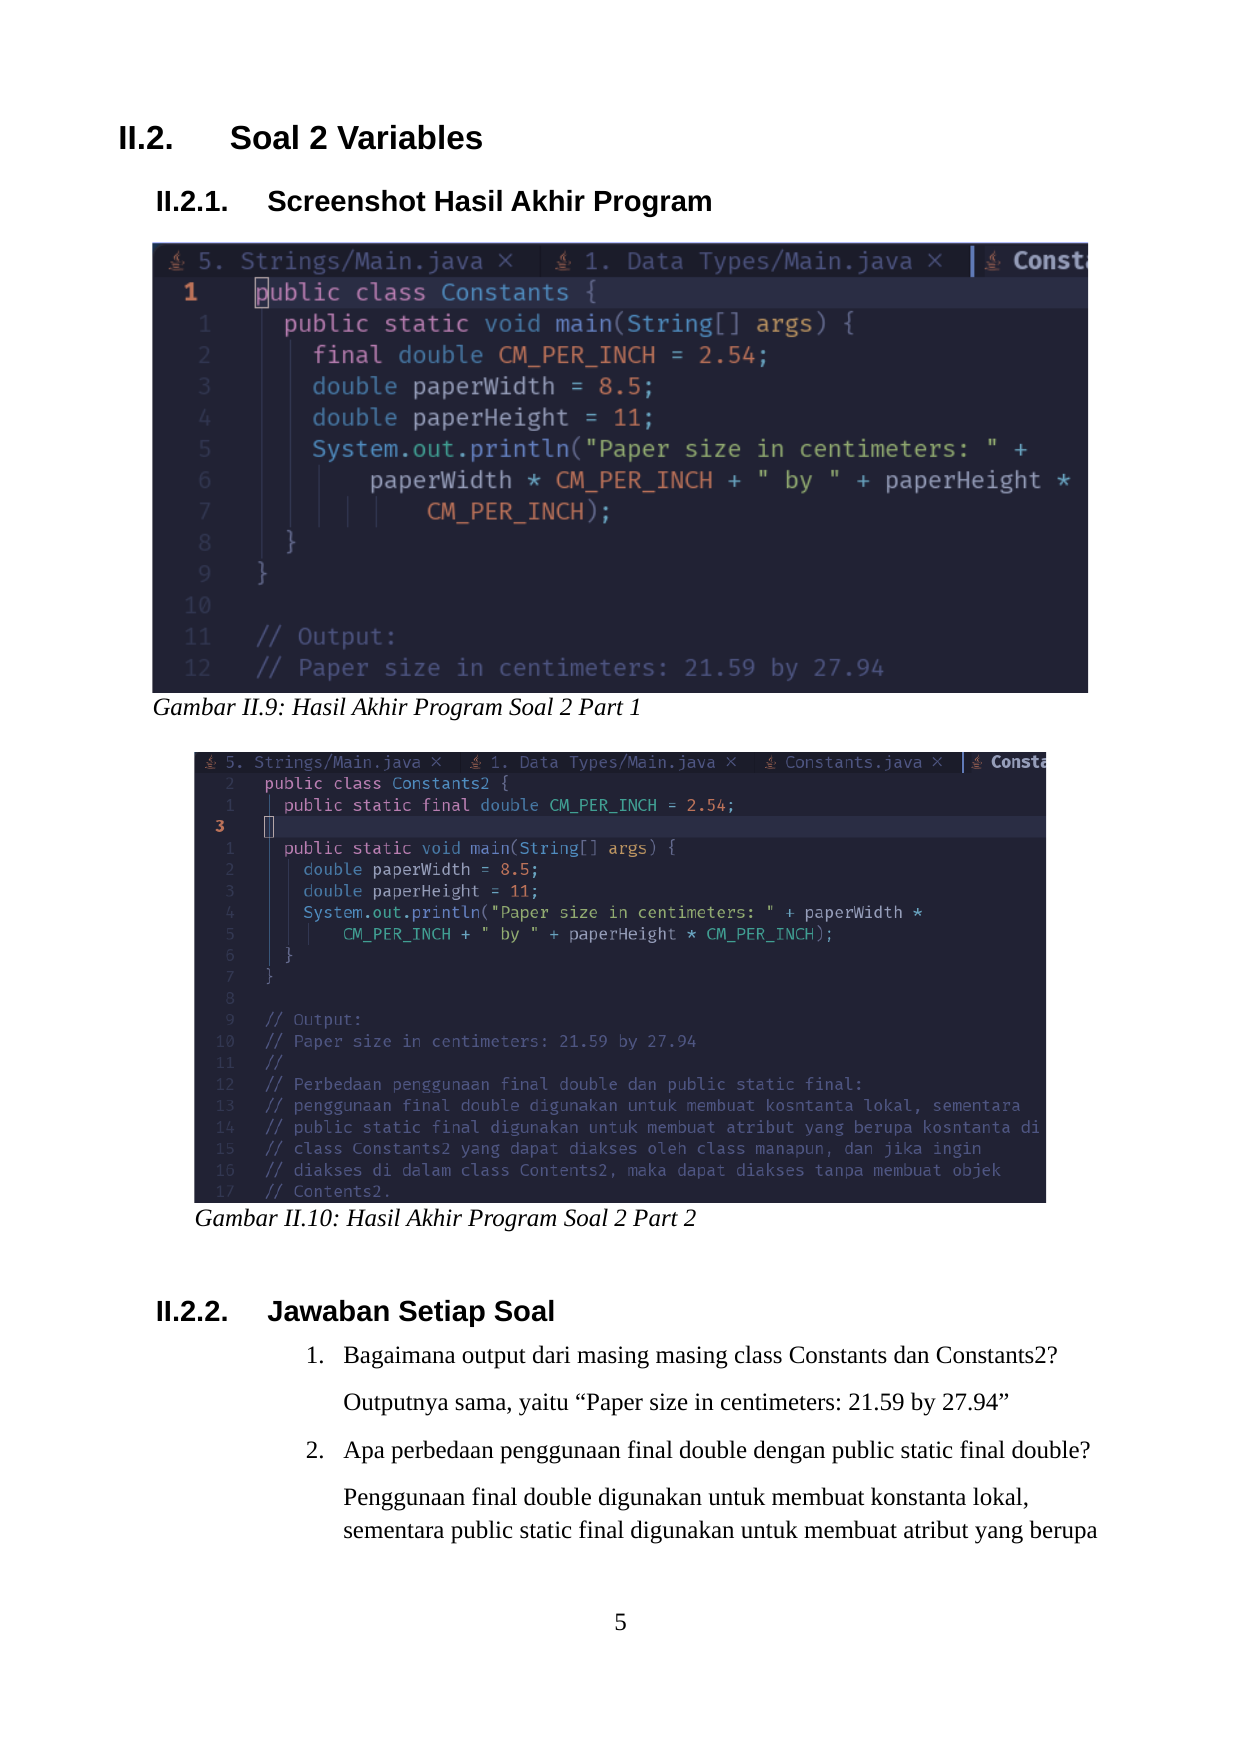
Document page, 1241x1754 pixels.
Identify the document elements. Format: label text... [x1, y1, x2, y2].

subtitle Jawaban Setiap Soal [156, 1294, 1122, 1327]
subtitle Soal 2 Variables [118, 118, 1122, 157]
list Bagaimana output dari masing masing class Constants dan Constants2? [306, 1340, 1122, 1368]
picture [194, 752, 1047, 1203]
picture [152, 242, 1089, 693]
subtitle Screenshot Hasil Akhir Program [156, 184, 1122, 217]
list Penggunaan final double digunakan untuk membuat konstanta lokal, sementara public static final digunakan untuk membuat atribut yang berupa [306, 1482, 1122, 1544]
list Outputnya sama, yaitu “Paper size in centimeters: 21.59 by 27.94” [306, 1387, 1122, 1416]
text Gambar II.10: Hasil Akhir Program Soal 2 Part 2 [194, 1203, 1046, 1231]
list Apa perbedaan penggunaan final double dengan public static final double? [306, 1435, 1122, 1464]
text Gambar II.9: Hasil Akhir Program Soal 2 Part 1 [152, 693, 1088, 721]
